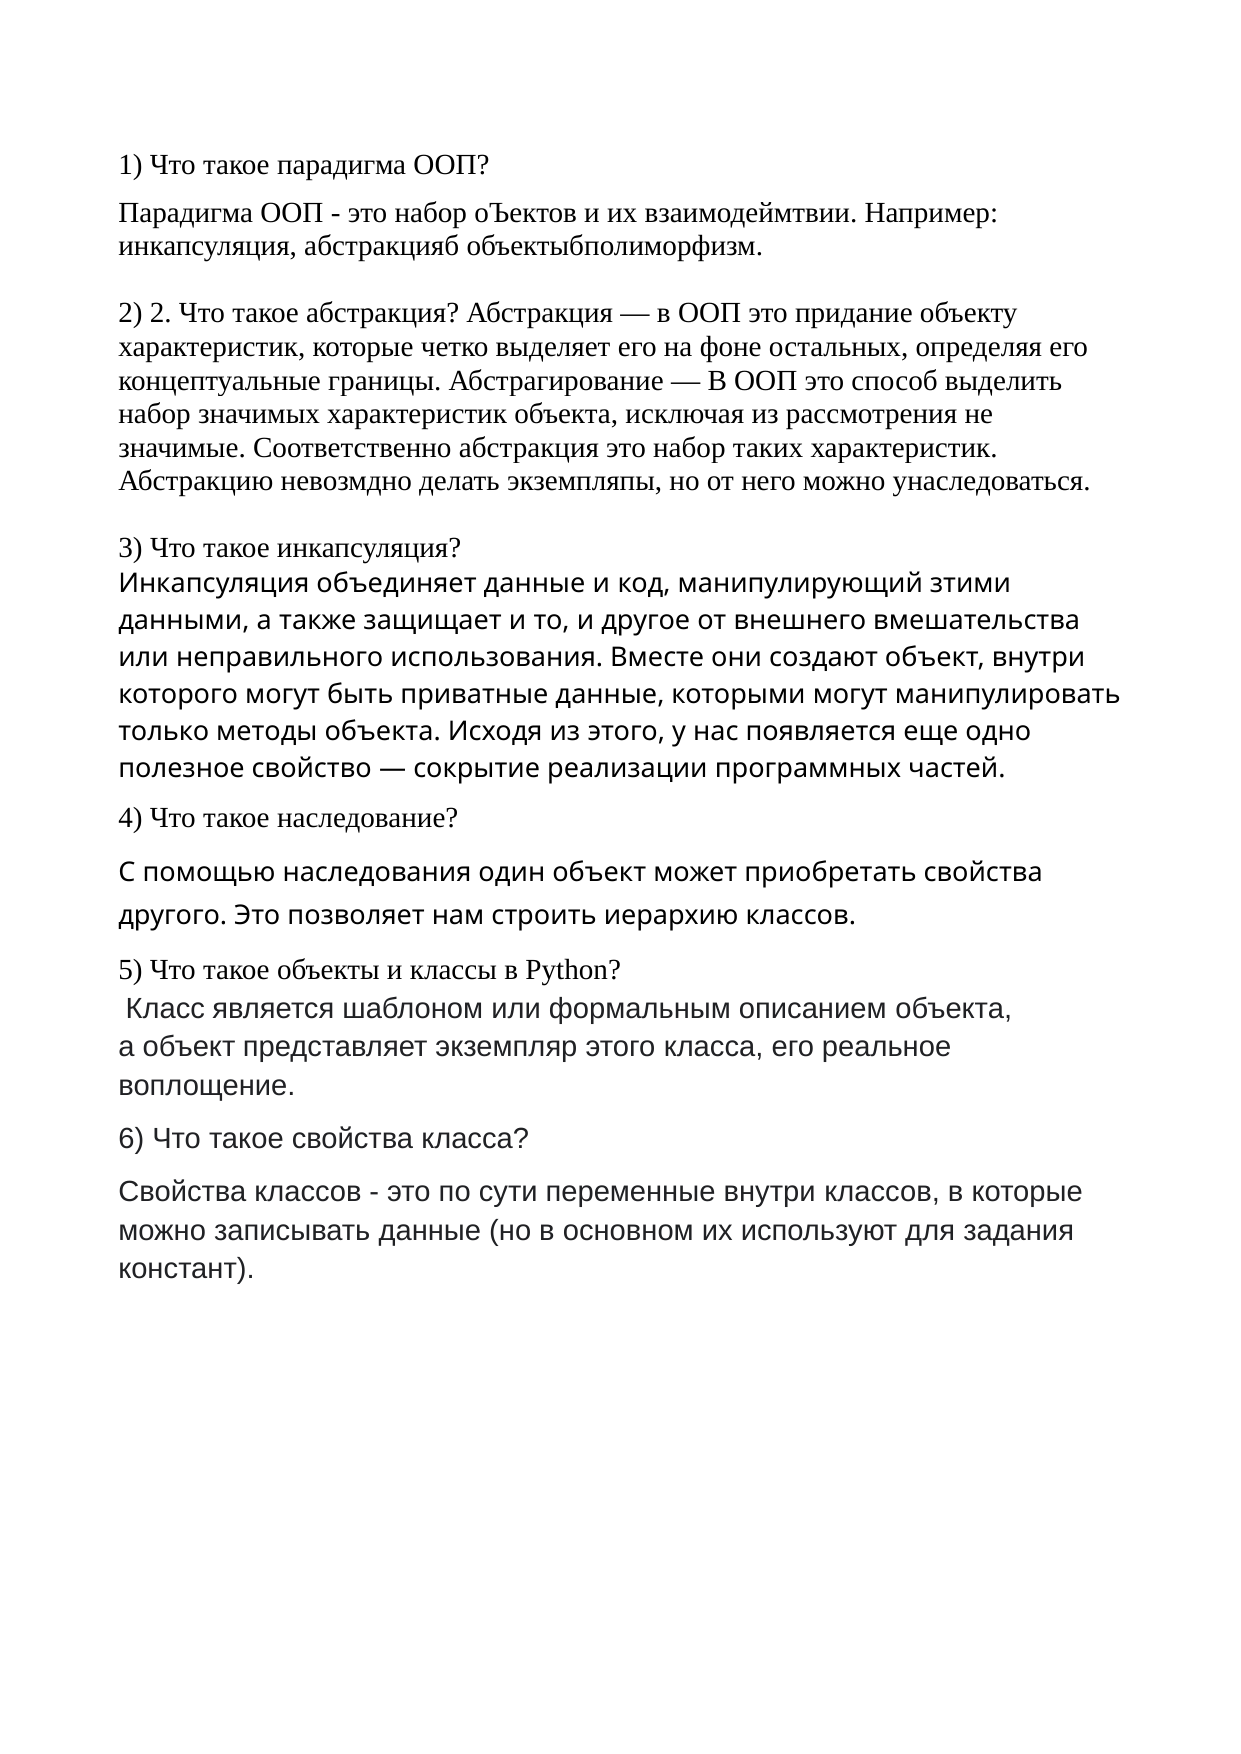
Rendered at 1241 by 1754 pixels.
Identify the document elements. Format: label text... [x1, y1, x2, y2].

text 2) 2. Что такое абстракция? Абстракция — в ООП это придание объекту характеристик, которые четко выделяет его на фоне остальных, определяя его концептуальные границы. Абстрагирование — В ООП это способ выделить набор значимых характеристик объекта, исключая из рассмотрения не значимые. Соответственно абстракция это набор таких характеристик. Абстракцию невозмдно делать экземпляпы, но от него можно унаследоваться. [118, 296, 1122, 497]
text 4) Что такое наследование? [118, 800, 1122, 833]
text Свойства классов - это по сути переменные внутри классов, в которые можно записывать данные (но в основном их используют для задания констант). [118, 1174, 1122, 1285]
text С помощью наследования один объект может приобретать свойства другого. Это позволяет нам строить иерархию классов. [118, 853, 1122, 932]
text 1) Что такое парадигма ООП? [118, 147, 1122, 180]
text 5) Что такое объекты и классы в Python? Класс является шаблоном или формальным описанием объекта, а объект представляет экземпляр этого класса, его реальное воплощение. [118, 952, 1122, 1102]
text 3) Что такое инкапсуляция? [118, 530, 1122, 564]
text Парадигма ООП - это набор оЪектов и их взаимодеймтвии. Например: инкапсуляция, абстракцияб объектыбполиморфизм. [118, 195, 1122, 262]
text 6) Что такое свойства класса? [118, 1121, 1122, 1155]
text Инкапсуляция объединяет данные и код, манипулирующий зтими данными, а также защищает и то, и другое от внешнего вмешательства или неправильного использования. Вместе они создают объект, внутри которого могут быть приватные данные, которыми могут манипулировать только методы объекта. Исходя из этого, у нас появляется еще одно полезное свойство — сокрытие реализации программных частей. [118, 564, 1122, 785]
